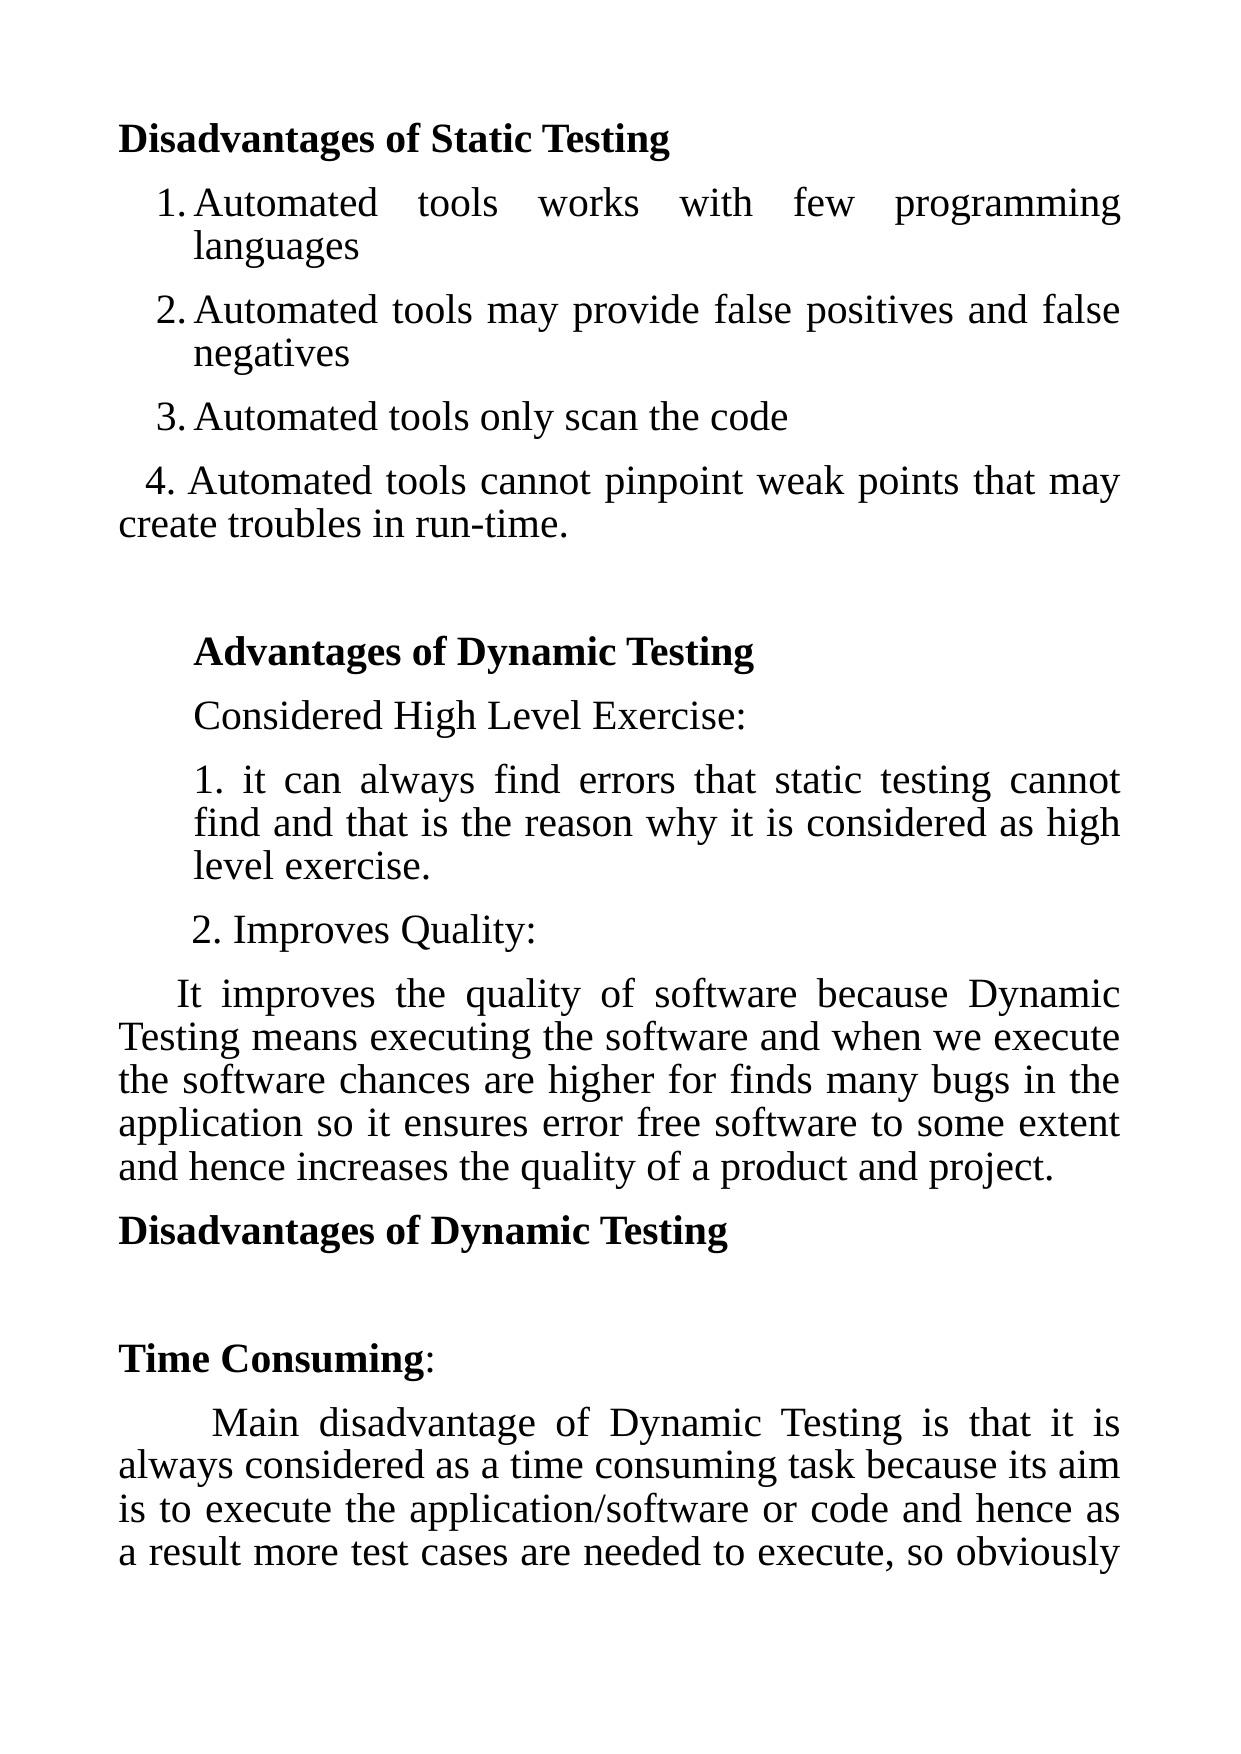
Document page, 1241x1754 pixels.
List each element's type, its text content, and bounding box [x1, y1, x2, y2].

title 1. it can always find errors that static testing cannot find and that is the reason why it is considered as high level exercise. [156, 759, 1122, 888]
title Automated tools only scan the code [156, 396, 1122, 439]
title Time Consuming: [118, 1338, 1122, 1381]
title 2. Improves Quality: [118, 909, 1122, 952]
title It improves the quality of software because Dynamic Testing means executing the software and when we execute the software chances are higher for finds many bugs in the application so it ensures error free software to some extent and hence increases the quality of a product and project. [118, 973, 1122, 1189]
title 4. Automated tools cannot pinpoint weak points that may create troubles in run-time. [118, 460, 1122, 546]
title Disadvantages of Static Testing [118, 118, 1122, 161]
title Disadvantages of Dynamic Testing [118, 1210, 1122, 1253]
title Advantages of Dynamic Testing [156, 631, 1122, 674]
title Automated tools may provide false positives and false negatives [156, 289, 1122, 375]
title Considered High Level Exercise: [156, 695, 1122, 738]
title Main disadvantage of Dynamic Testing is that it is always considered as a time consuming task because its aim is to execute the application/software or code and hence as a result more test cases are needed to execute, so obviously [118, 1402, 1122, 1574]
title Automated tools works with few programming languages [156, 182, 1122, 268]
